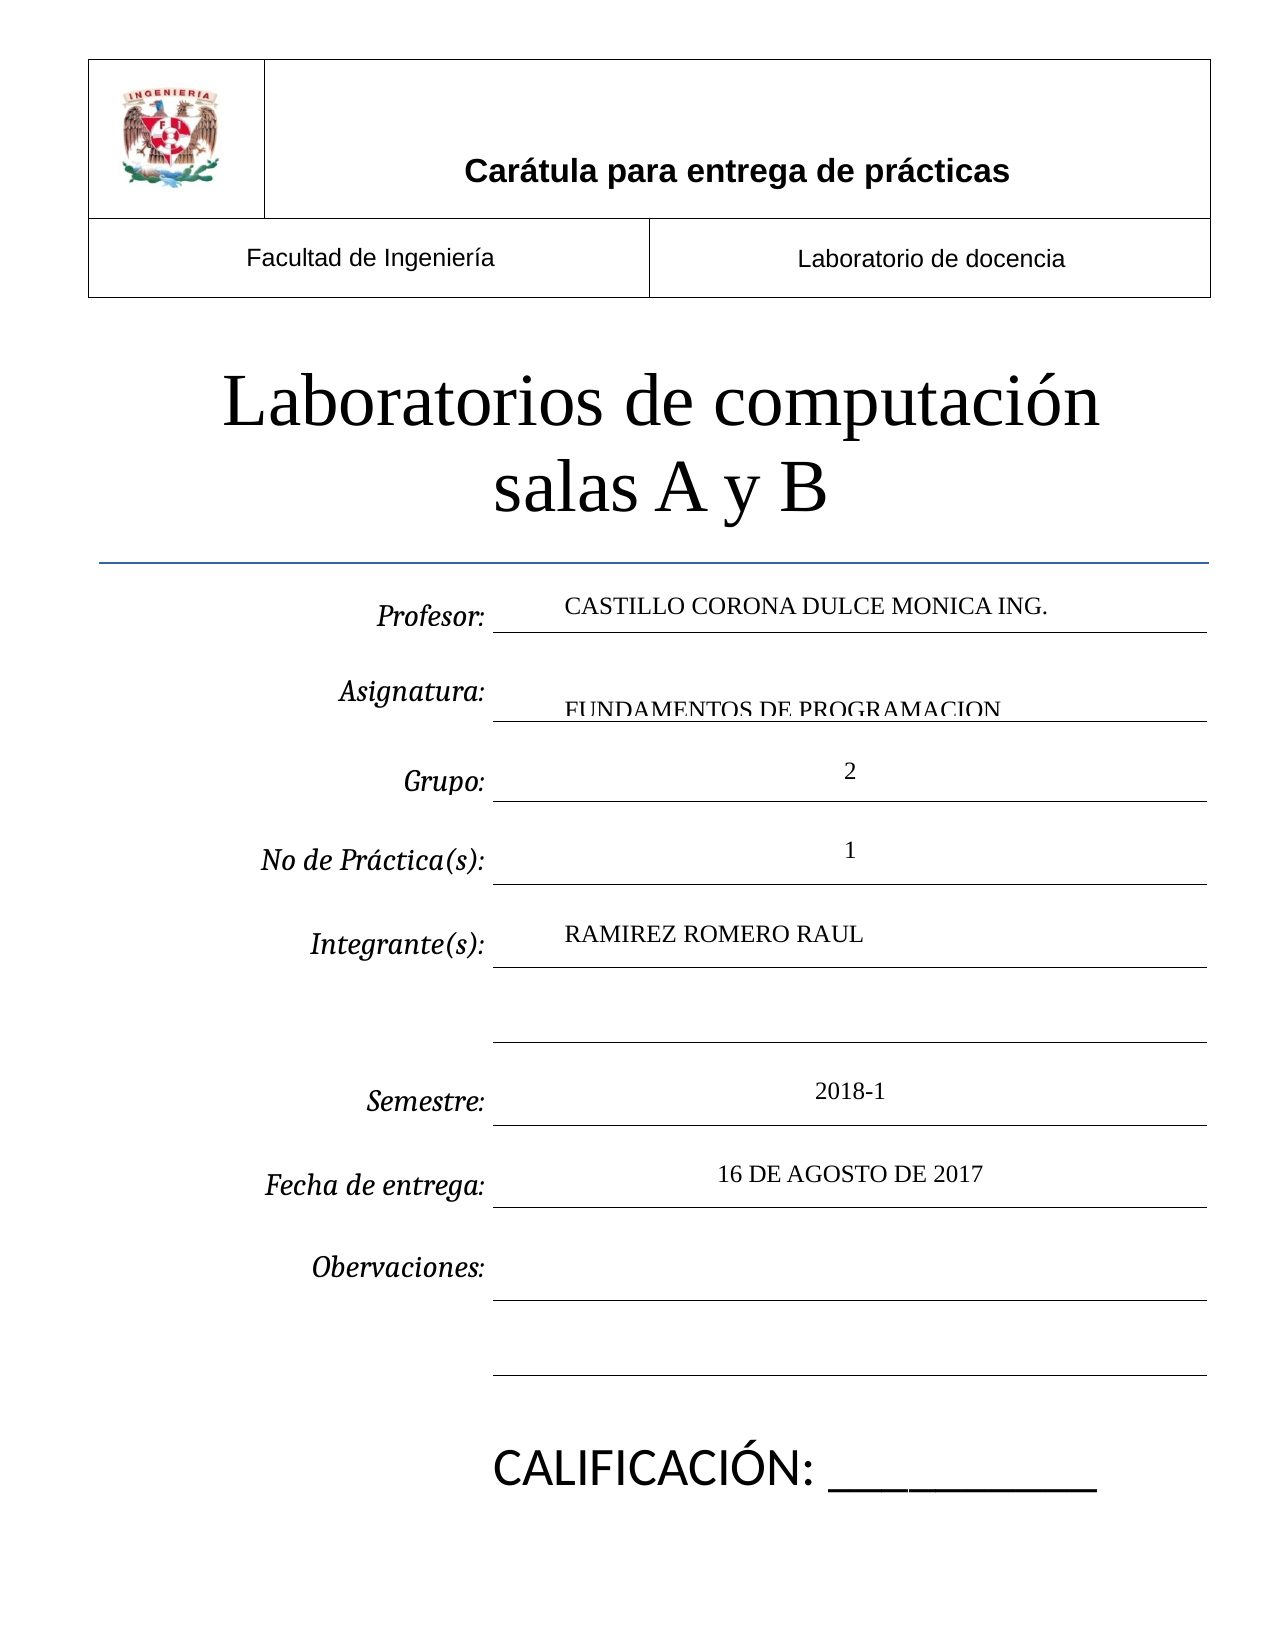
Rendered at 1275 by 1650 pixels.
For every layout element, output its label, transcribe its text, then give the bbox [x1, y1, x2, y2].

table_cell Fecha de entrega: [118, 1125, 493, 1207]
table_header CASTILLO CORONA DULCE MONICA ING. [493, 564, 1207, 631]
text Laboratorios de computación [118, 355, 1205, 441]
text salas A y B [118, 441, 1205, 528]
table_cell [493, 1208, 1207, 1300]
table_header Profesor: [118, 564, 493, 631]
table_cell No de Práctica(s): [118, 801, 493, 884]
table_cell [118, 966, 493, 1041]
table_cell Semestre: [118, 1041, 493, 1124]
table_cell 16 DE AGOSTO DE 2017 [493, 1126, 1207, 1207]
table_cell 2 [493, 722, 1207, 801]
table_header [493, 556, 1207, 562]
table_cell 2018-1 [493, 1043, 1207, 1124]
table_cell Facultad de Ingeniería [89, 219, 649, 297]
table_cell [493, 1301, 1207, 1375]
table_cell Integrante(s): [118, 884, 493, 966]
table_cell 1 [493, 802, 1207, 884]
table_cell Obervaciones: [118, 1207, 493, 1300]
table_cell [118, 1300, 493, 1375]
table_cell Asignatura: [118, 631, 493, 721]
table_cell FUNDAMENTOS DE PROGRAMACION [493, 633, 1207, 721]
table_header Carátula para entrega de prácticas [265, 60, 1210, 217]
text CALIFICACIÓN: __________ [118, 1433, 1205, 1499]
table_cell Grupo: [118, 721, 493, 801]
table_cell [493, 968, 1207, 1041]
table_header [89, 60, 264, 217]
table_cell RAMIREZ ROMERO RAUL [493, 885, 1207, 966]
table_cell Laboratorio de docencia [650, 219, 1210, 297]
table_header [118, 556, 493, 562]
